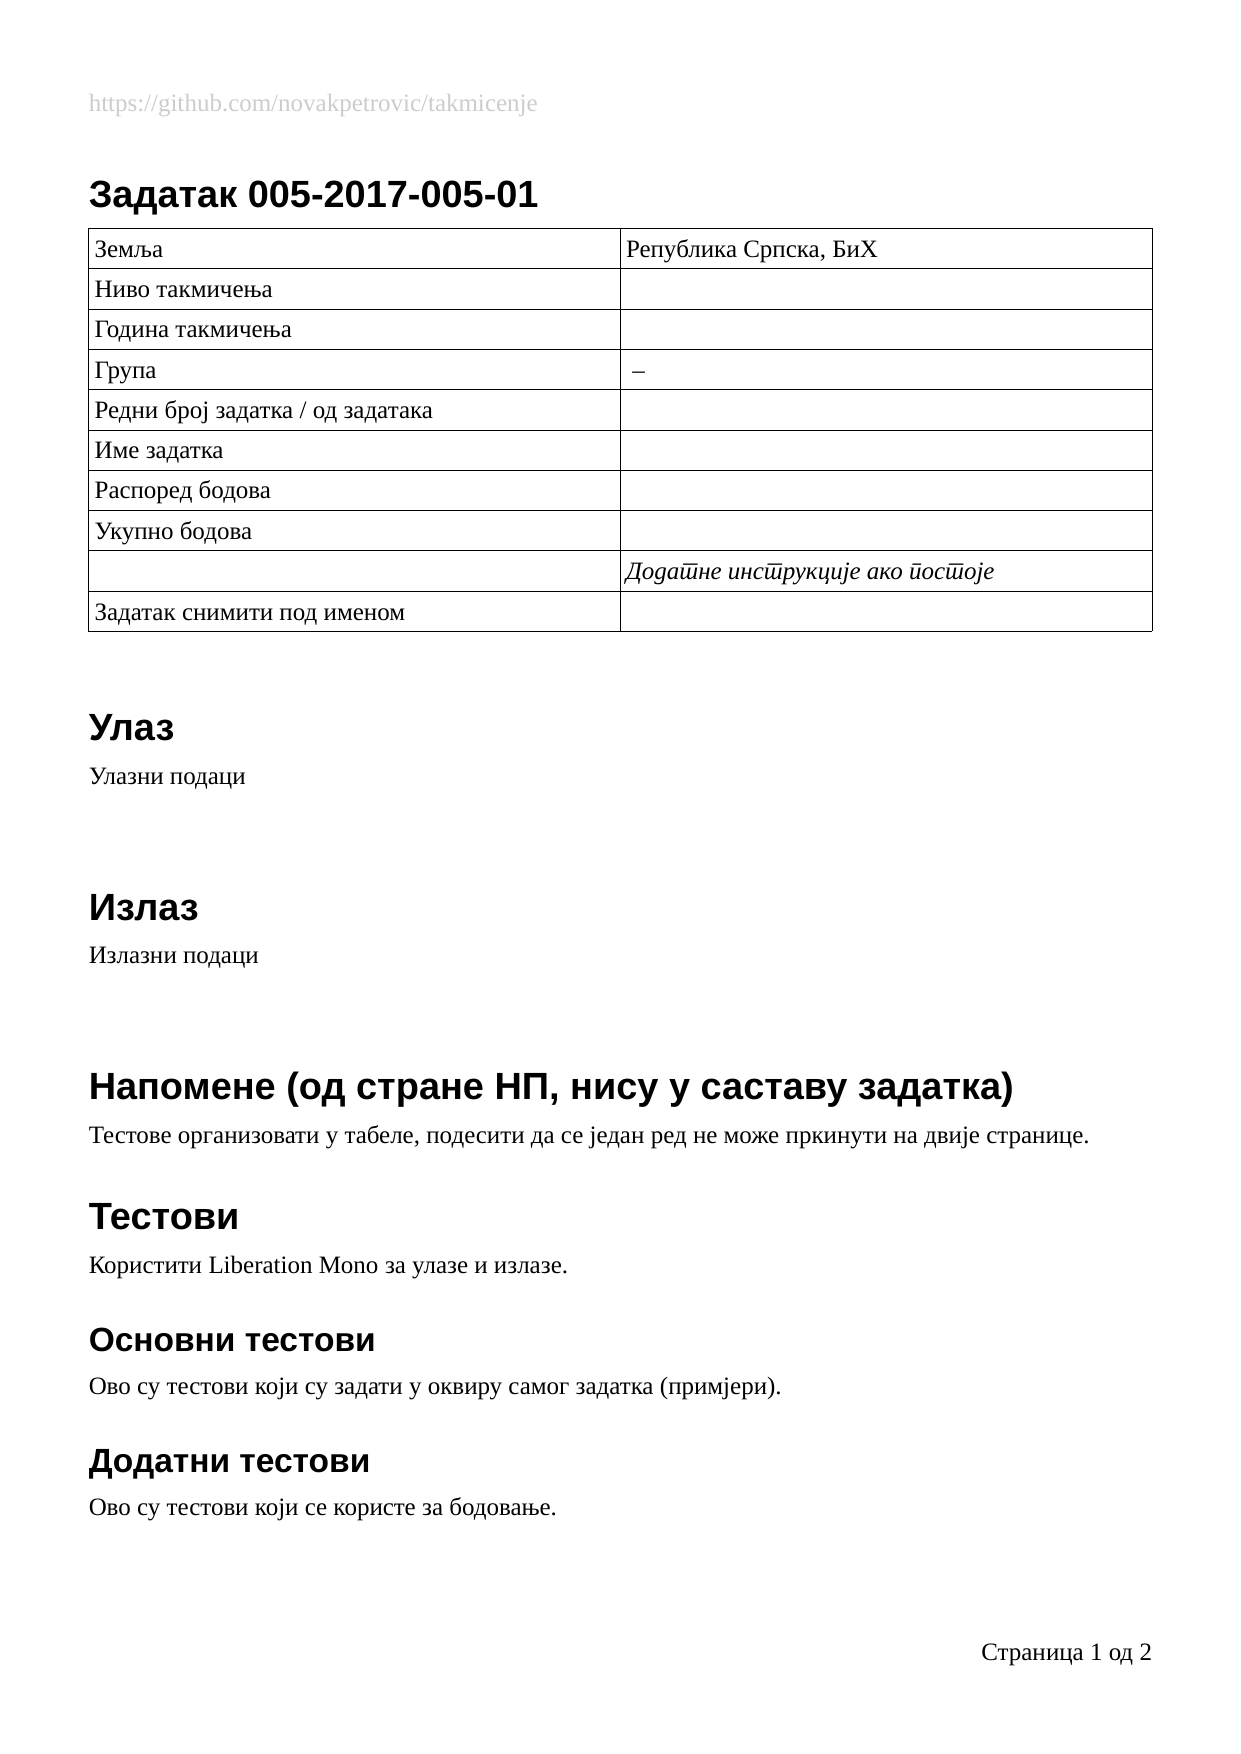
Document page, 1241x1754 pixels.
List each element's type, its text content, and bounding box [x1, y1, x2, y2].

table_cell [621, 431, 1152, 470]
table_cell Име задатка [89, 431, 620, 470]
subtitle Напомене (од стране НП, нису у саставу задатка) [88, 1064, 1152, 1107]
table_cell [621, 310, 1152, 349]
subtitle Улаз [88, 705, 1152, 749]
table_cell Група [89, 350, 620, 389]
table_cell Додатне инструкције ако постоје [621, 551, 1152, 591]
subtitle Излаз [88, 884, 1152, 928]
text Користити Liberation Mono за улазе и излазе. [88, 1250, 1152, 1279]
text Тестове организовати у табеле, подесити да се један ред не може пркинути на двије странице. [88, 1120, 1152, 1149]
table_cell Укупно бодова [89, 511, 620, 550]
table_cell [621, 511, 1152, 550]
table_cell Задатак снимити под именом [89, 592, 620, 631]
subtitle Основни тестови [88, 1320, 1152, 1359]
subtitle Задатак 005-2017-005-01 [88, 172, 1152, 215]
table_cell [621, 390, 1152, 429]
table_cell Ниво такмичења [89, 269, 620, 308]
table_cell [621, 592, 1152, 631]
table_cell Распоред бодова [89, 471, 620, 510]
subtitle Тестови [88, 1194, 1152, 1238]
text Улазни подаци [88, 761, 1152, 790]
text Ово су тестови који су задати у оквиру самог задатка (примјери). [88, 1371, 1152, 1400]
table_cell [89, 551, 620, 591]
table_header Република Српска, БиХ [621, 229, 1152, 268]
table_cell [621, 471, 1152, 510]
text Излазни подаци [88, 941, 1152, 969]
text Ово су тестови који се користе за бодовање. [88, 1492, 1152, 1521]
subtitle Додатни тестови [88, 1441, 1152, 1480]
table_cell Редни број задатка / од задатака [89, 390, 620, 429]
table_cell [621, 269, 1152, 308]
table_header Земља [89, 229, 620, 268]
table_cell – [621, 350, 1152, 389]
table_cell Година такмичења [89, 310, 620, 349]
